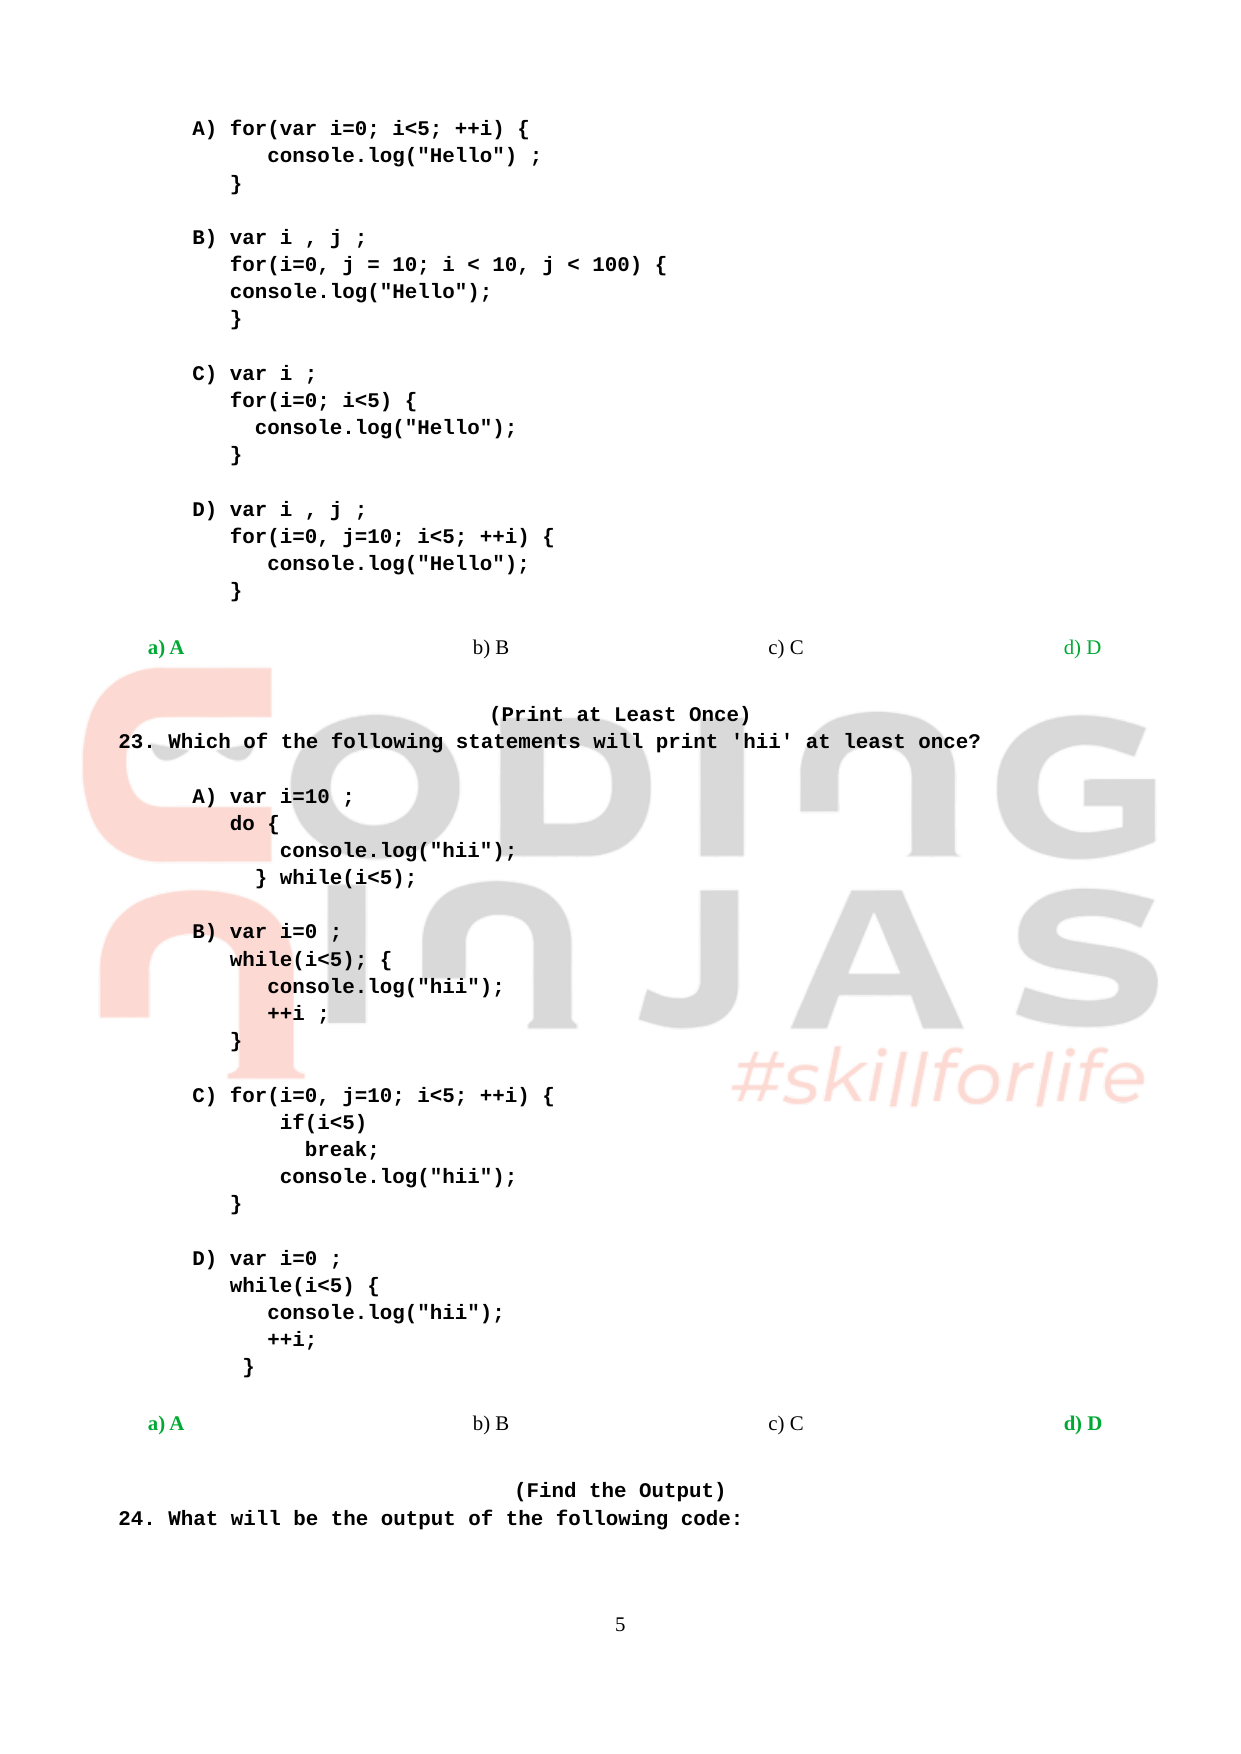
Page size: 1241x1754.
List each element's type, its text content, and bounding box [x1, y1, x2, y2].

text D) var i , j ; [192, 499, 1122, 522]
text console.log("Hello"); [192, 553, 1122, 577]
text } [192, 172, 1122, 196]
text for(i=0, j=10; i<5; ++i) { [192, 526, 1122, 549]
text console.log("hii"); [192, 1302, 1122, 1326]
text A) var i=10 ; [192, 786, 1122, 809]
text console.log("hii"); [192, 976, 1122, 999]
text while(i<5); { [192, 949, 1122, 972]
text for(i=0; i<5) { [192, 390, 1122, 414]
text 24. What will be the output of the following code: [118, 1507, 1122, 1531]
text ++i ; [192, 1003, 1122, 1027]
text console.log("Hello"); [192, 417, 1122, 441]
text a) A b) B c) C d) D [148, 635, 1122, 659]
text } [192, 1030, 1122, 1054]
text console.log("Hello") ; [192, 145, 1122, 169]
text D) var i=0 ; [192, 1248, 1122, 1271]
text do { [192, 813, 1122, 836]
text } [192, 308, 1122, 332]
text } [192, 580, 1122, 604]
text } [192, 1193, 1122, 1217]
text ++i; [192, 1329, 1122, 1353]
text while(i<5) { [192, 1275, 1122, 1299]
text C) for(i=0, j=10; i<5; ++i) { [192, 1085, 1122, 1108]
text console.log("hii"); [192, 840, 1122, 864]
text (Print at Least Once) [118, 704, 1122, 728]
text } [192, 1357, 1122, 1380]
text a) A b) B c) C d) D [148, 1411, 1122, 1435]
text console.log("hii"); [192, 1166, 1122, 1190]
text } while(i<5); [192, 867, 1122, 891]
text break; [192, 1139, 1122, 1163]
text A) for(var i=0; i<5; ++i) { [192, 118, 1122, 142]
text } [192, 444, 1122, 468]
text B) var i , j ; [192, 227, 1122, 251]
text 23. Which of the following statements will print 'hii' at least once? [118, 731, 1122, 755]
text for(i=0, j = 10; i < 10, j < 100) { [192, 254, 1122, 278]
text if(i<5) [192, 1112, 1122, 1136]
text (Find the Output) [118, 1480, 1122, 1504]
text console.log("Hello"); [192, 281, 1122, 305]
text C) var i ; [192, 363, 1122, 386]
text B) var i=0 ; [192, 922, 1122, 945]
